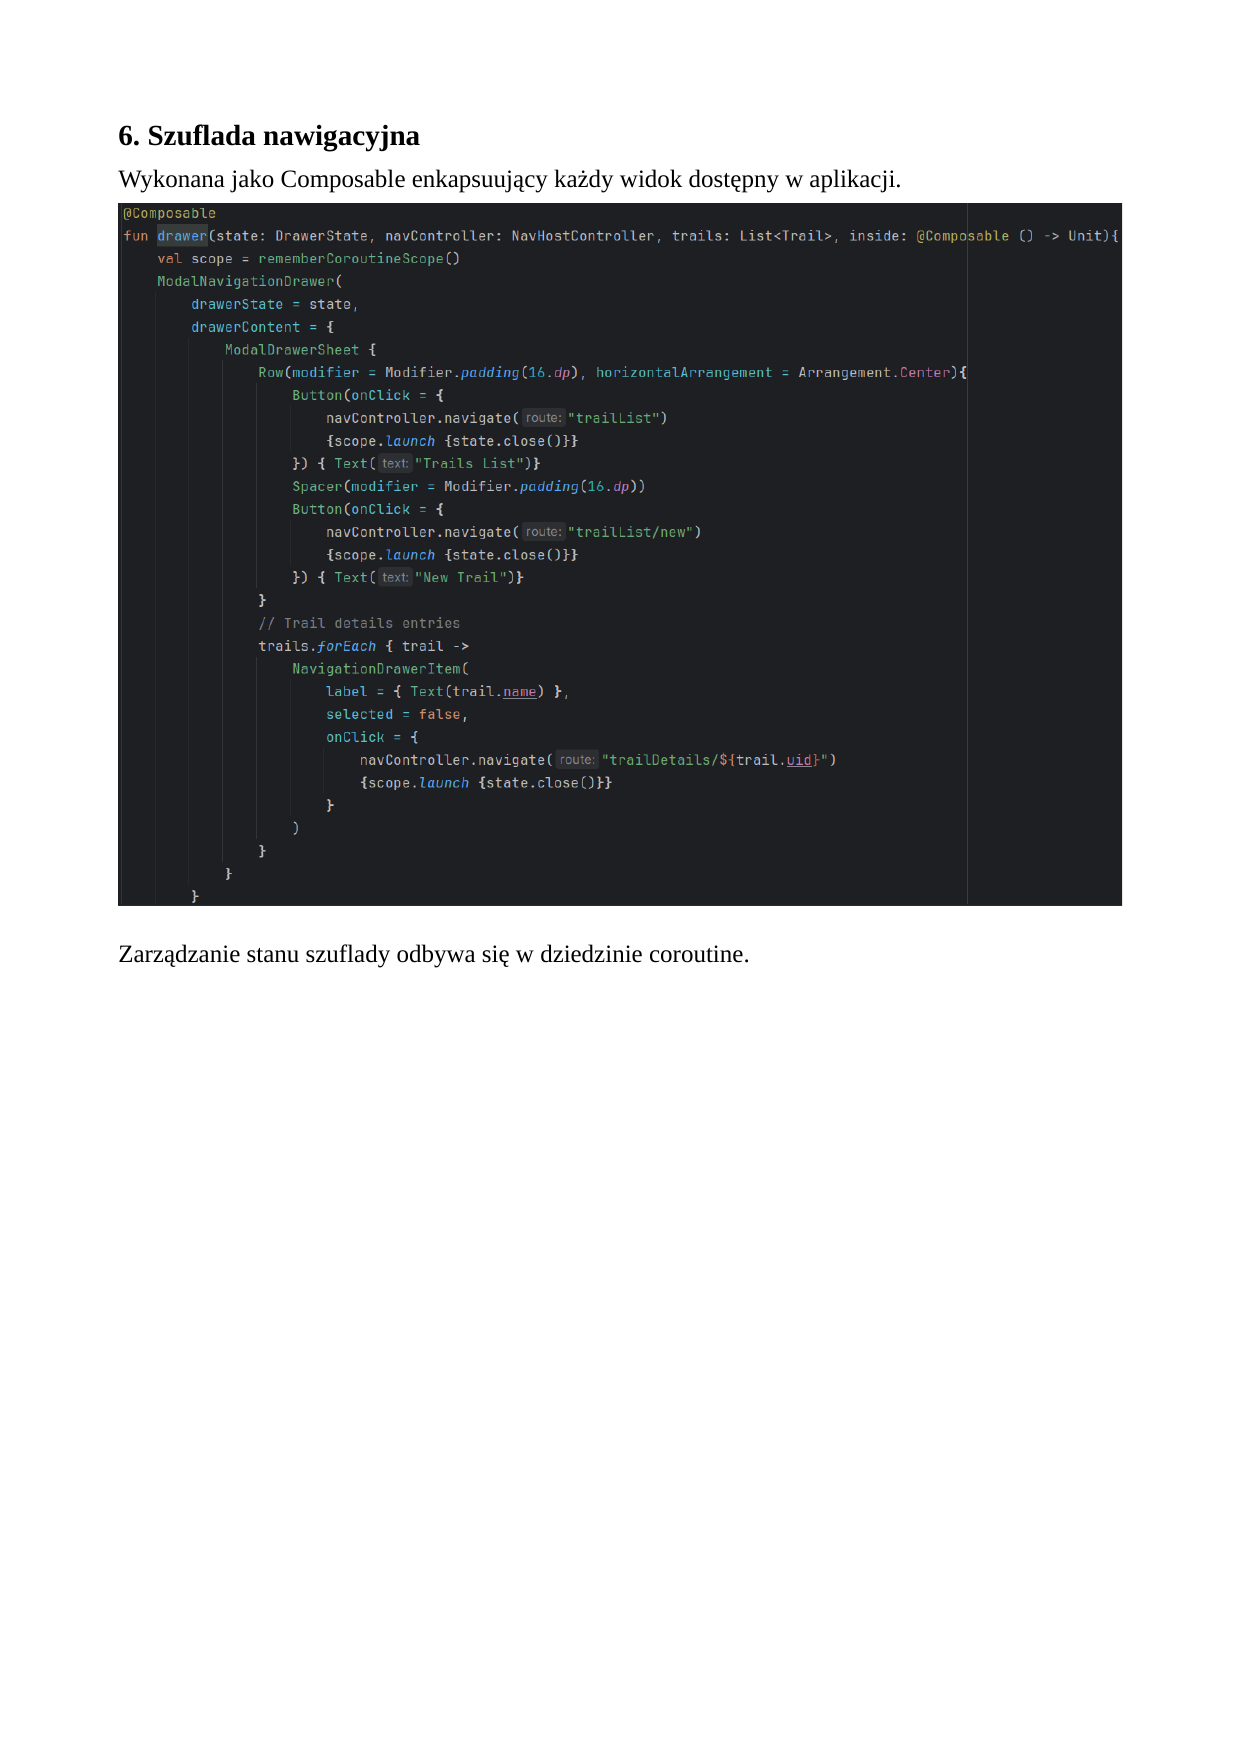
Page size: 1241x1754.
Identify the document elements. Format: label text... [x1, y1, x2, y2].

subtitle 6. Szuflada nawigacyjna [118, 118, 1122, 152]
picture [118, 203, 1123, 906]
text Wykonana jako Composable enkapsuujący każdy widok dostępny w aplikacji. [118, 164, 1122, 203]
text Zarządzanie stanu szuflady odbywa się w dziedzinie coroutine. [118, 906, 1122, 967]
